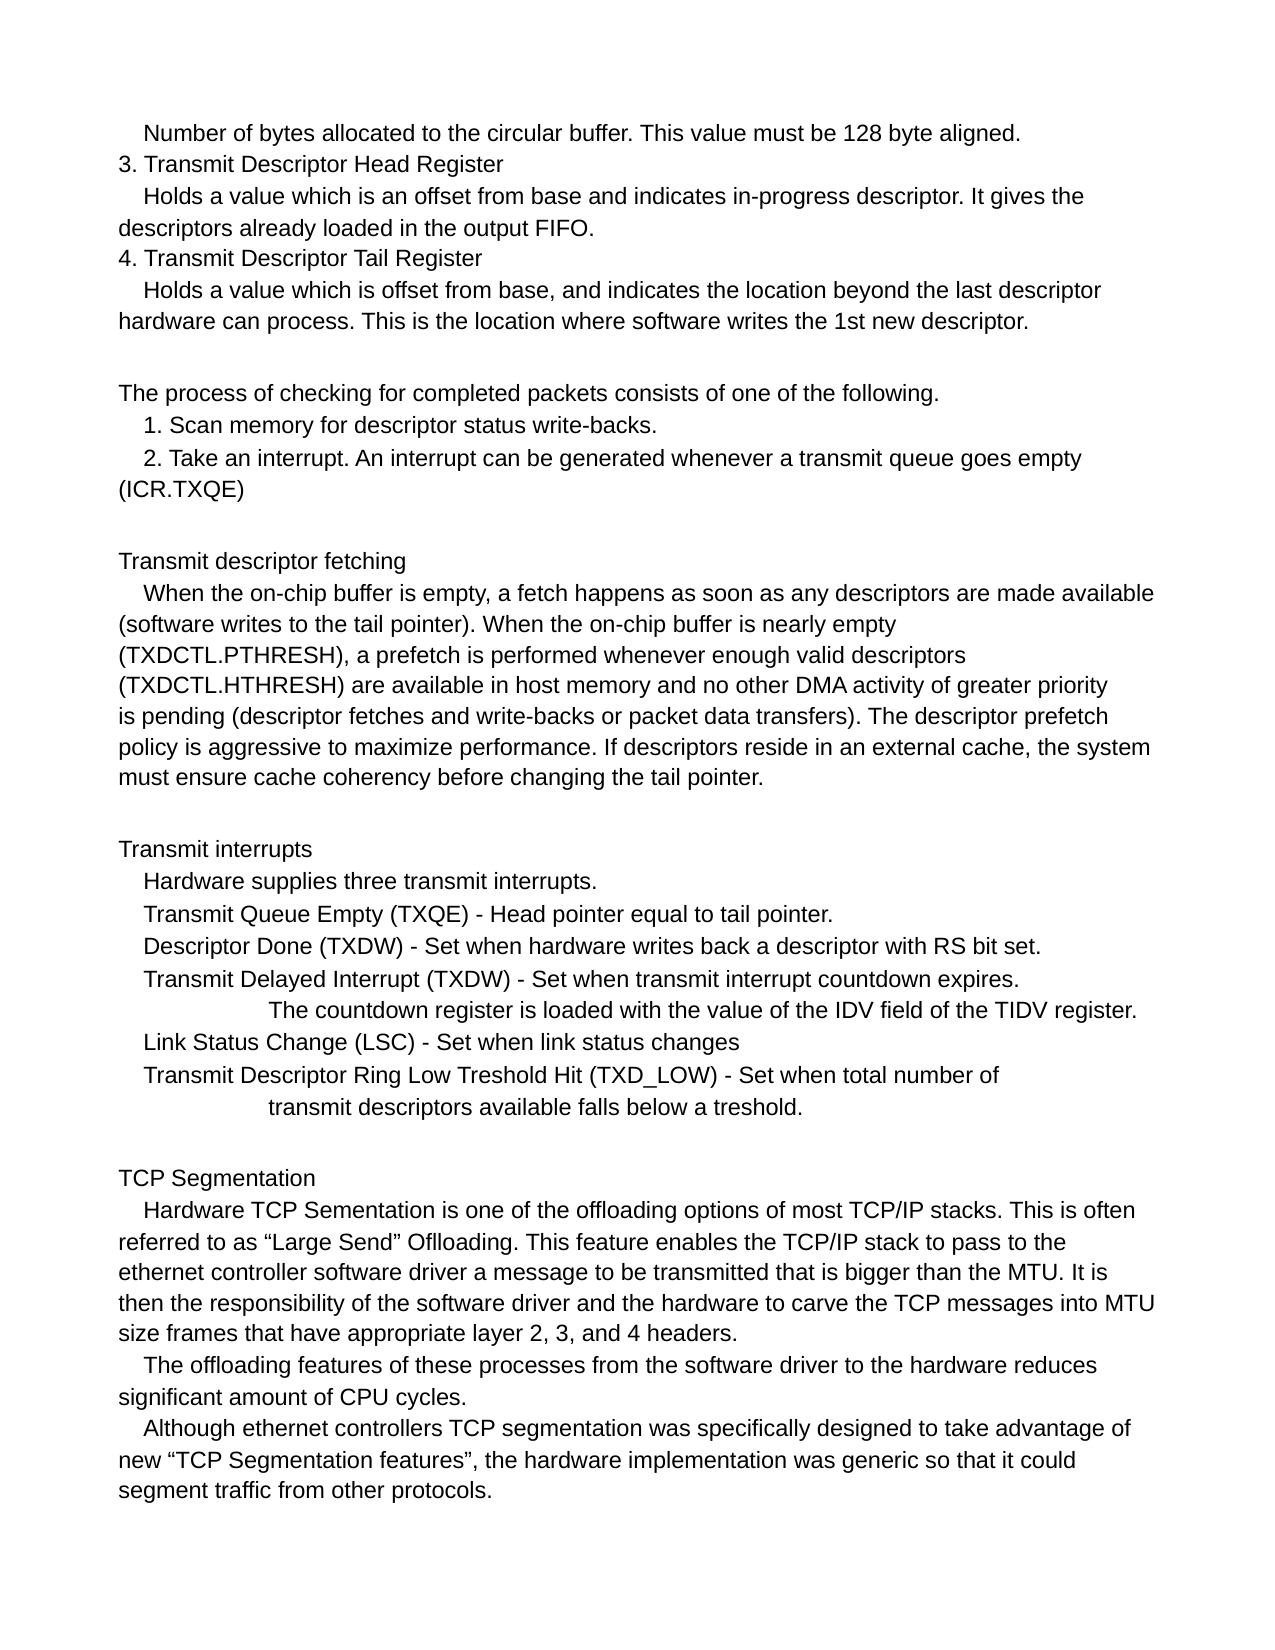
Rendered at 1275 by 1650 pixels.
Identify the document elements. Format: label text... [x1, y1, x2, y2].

text 3. Transmit Descriptor Head Register [118, 151, 1157, 178]
text Link Status Change (LSC) - Set when link status changes [118, 1027, 1157, 1056]
text Hardware TCP Sementation is one of the offloading options of most TCP/IP stacks. This is often referred to as “Large Send” Oflloading. This feature enables the TCP/IP stack to pass to the ethernet controller software driver a message to be transmitted that is bigger than the MTU. It is then the responsibility of the software driver and the hardware to carve the TCP messages into MTU size frames that have appropriate layer 2, 3, and 4 headers. [118, 1195, 1157, 1347]
text The countdown register is loaded with the value of the IDV field of the TIDV register. [193, 997, 1157, 1024]
text The offloading features of these processes from the software driver to the hardware reduces significant amount of CPU cycles. [118, 1350, 1157, 1410]
text Descriptor Done (TXDW) - Set when hardware writes back a descriptor with RS bit set. [118, 931, 1157, 960]
text TCP Segmentation [118, 1165, 1157, 1192]
text 1. Scan memory for descriptor status write-backs. [118, 410, 1157, 439]
text Although ethernet controllers TCP segmentation was specifically designed to take advantage of new “TCP Segmentation features”, the hardware implementation was generic so that it could segment traffic from other protocols. [118, 1413, 1157, 1503]
text When the on-chip buffer is empty, a fetch happens as soon as any descriptors are made available (software writes to the tail pointer). When the on-chip buffer is nearly empty [118, 578, 1157, 637]
text Holds a value which is offset from base, and indicates the location beyond the last descriptor hardware can process. This is the location where software writes the 1st new descriptor. [118, 275, 1157, 334]
text The process of checking for completed packets consists of one of the following. [118, 379, 1157, 406]
text Number of bytes allocated to the circular buffer. This value must be 128 byte aligned. [118, 118, 1157, 147]
text Transmit Delayed Interrupt (TXDW) - Set when transmit interrupt countdown expires. [118, 964, 1157, 993]
text transmit descriptors available falls below a treshold. [193, 1093, 1157, 1120]
text Transmit descriptor fetching [118, 547, 1157, 574]
text Transmit Descriptor Ring Low Treshold Hit (TXD_LOW) - Set when total number of [118, 1060, 1157, 1089]
text 2. Take an interrupt. An interrupt can be generated whenever a transmit queue goes empty (ICR.TXQE) [118, 443, 1157, 502]
text 4. Transmit Descriptor Tail Register [118, 244, 1157, 271]
text (TXDCTL.PTHRESH), a prefetch is performed whenever enough valid descriptors (TXDCTL.HTHRESH) are available in host memory and no other DMA activity of greater priority [118, 641, 1157, 698]
text Transmit interrupts [118, 835, 1157, 862]
text is pending (descriptor fetches and write-backs or packet data transfers). The descriptor prefetch policy is aggressive to maximize performance. If descriptors reside in an external cache, the system must ensure cache coherency before changing the tail pointer. [118, 702, 1157, 790]
text Transmit Queue Empty (TXQE) - Head pointer equal to tail pointer. [118, 899, 1157, 927]
text Hardware supplies three transmit interrupts. [118, 866, 1157, 895]
text Holds a value which is an offset from base and indicates in-progress descriptor. It gives the descriptors already loaded in the output FIFO. [118, 181, 1157, 241]
